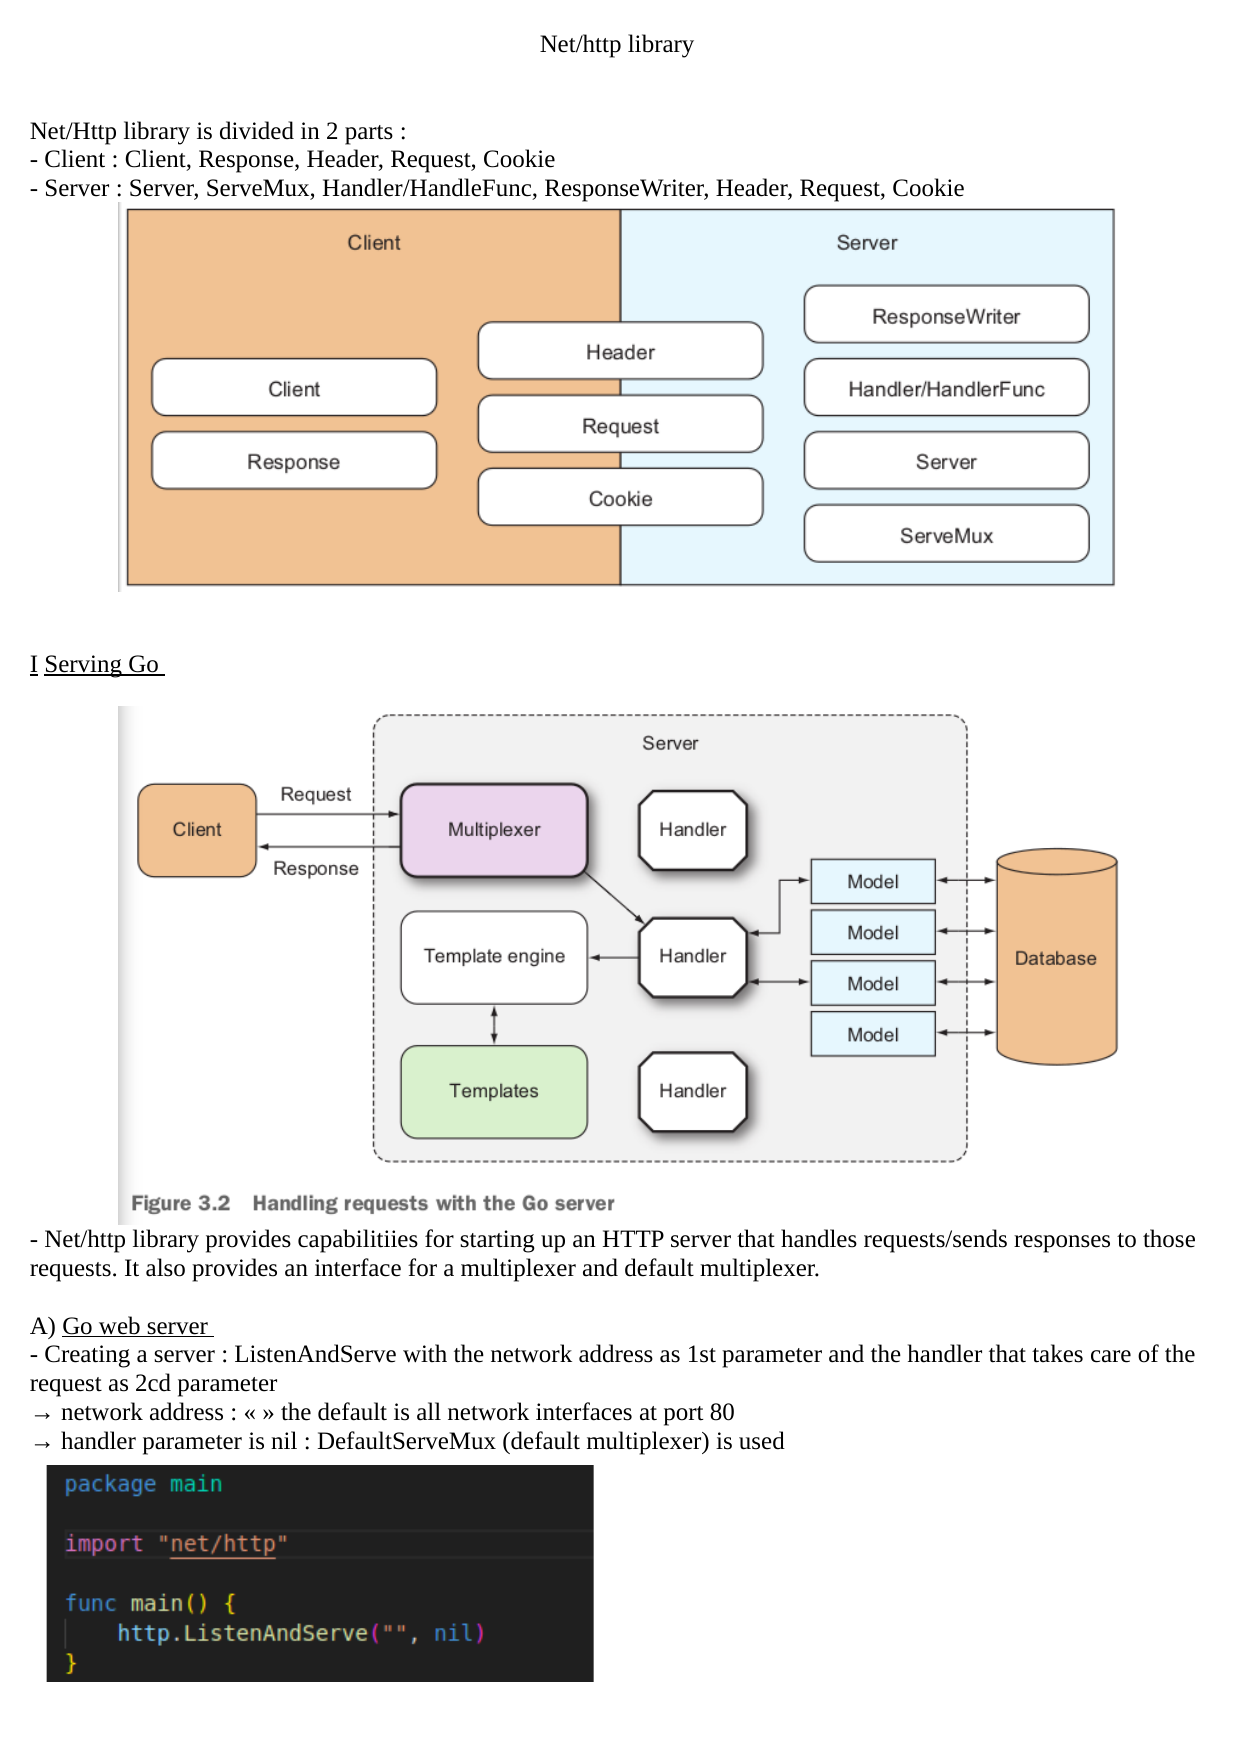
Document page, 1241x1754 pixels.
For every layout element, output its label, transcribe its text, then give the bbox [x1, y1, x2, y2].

picture [118, 706, 1123, 1225]
text - Server : Server, ServeMux, Handler/HandleFunc, ResponseWriter, Header, Request, Cookie [29, 173, 1211, 202]
text I Serving Go [29, 649, 1211, 678]
picture [46, 1465, 594, 1682]
text → network address : « » the default is all network interfaces at port 80 [29, 1397, 1211, 1426]
text Net/Http library is divided in 2 parts : [29, 116, 1211, 144]
picture [118, 202, 1123, 592]
text - Client : Client, Response, Header, Request, Cookie [29, 144, 1211, 173]
text - Creating a server : ListenAndServe with the network address as 1st parameter and the handler that takes care of the request as 2cd parameter [29, 1339, 1211, 1397]
text Net/http library [29, 29, 1211, 58]
text - Net/http library provides capabilitiies for starting up an HTTP server that handles requests/sends responses to those requests. It also provides an interface for a multiplexer and default multiplexer. [29, 707, 1211, 1282]
text → handler parameter is nil : DefaultServeMux (default multiplexer) is used [29, 1426, 1211, 1454]
text A) Go web server [29, 1311, 1211, 1339]
